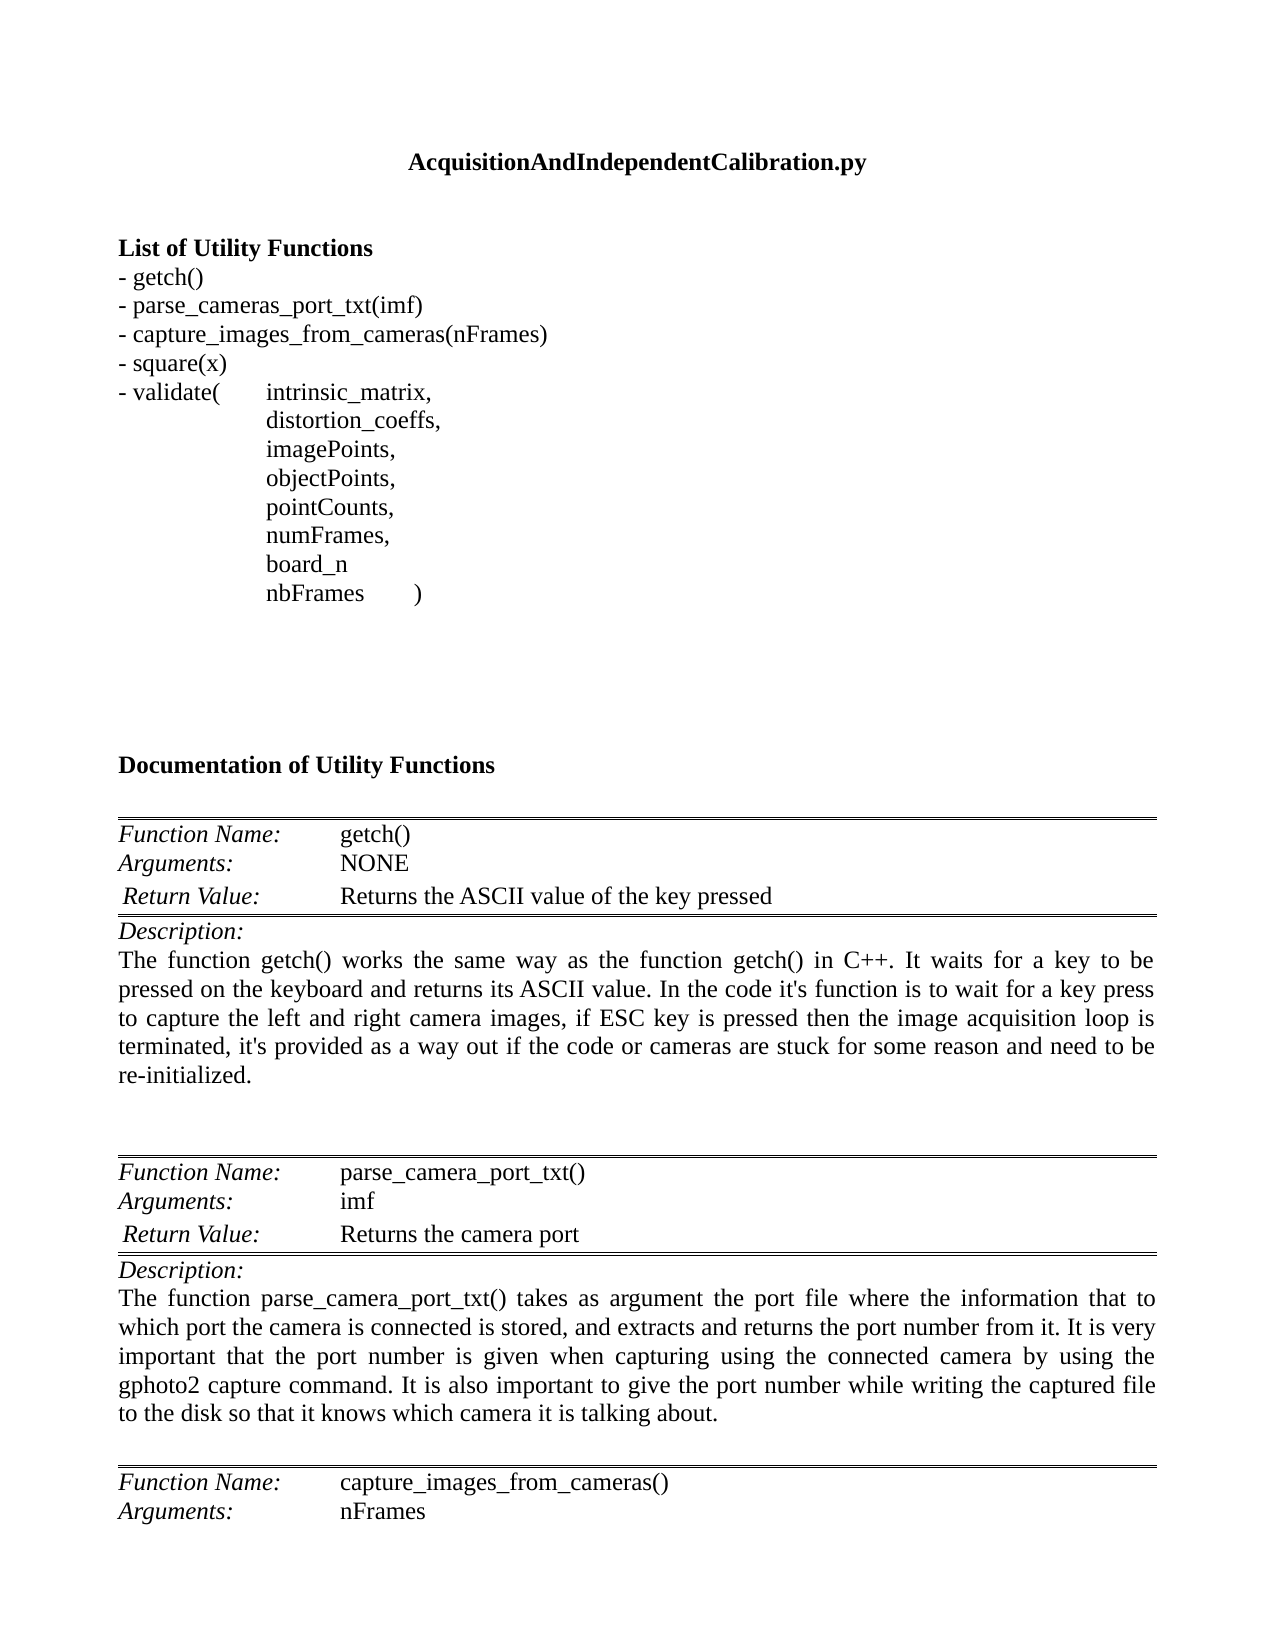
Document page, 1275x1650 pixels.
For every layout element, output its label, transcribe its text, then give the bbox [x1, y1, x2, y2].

text pointCounts, [118, 492, 1157, 521]
text Description: [118, 917, 1157, 945]
text Function Name: getch() [118, 820, 1157, 848]
text distortion_coeffs, [118, 406, 1157, 434]
text The function getch() works the same way as the function getch() in C++. It waits for a key to be pressed on the keyboard and returns its ASCII value. In the code it's function is to wait for a key press to capture the left and right camera images, if ESC key is pressed then the image acquisition loop is terminated, it's provided as a way out if the code or cameras are stuck for some reason and need to be re-initialized. [118, 945, 1157, 1089]
text Function Name: capture_images_from_cameras() [118, 1468, 1157, 1496]
text - square(x) [118, 348, 1157, 377]
text - parse_cameras_port_txt(imf) [118, 291, 1157, 319]
text Arguments: nFrames [118, 1496, 1157, 1524]
text objectPoints, [118, 463, 1157, 492]
text Arguments: NONE [118, 848, 1157, 877]
text - validate( intrinsic_matrix, [118, 377, 1157, 406]
text Arguments: imf [118, 1186, 1157, 1215]
text - capture_images_from_cameras(nFrames) [118, 319, 1157, 348]
text The function parse_camera_port_txt() takes as argument the port file where the information that to which port the camera is connected is stored, and extracts and returns the port number from it. It is very important that the port number is given when capturing using the connected camera by using the gphoto2 capture command. It is also important to give the port number while writing the captured file to the disk so that it knows which camera it is talking about. [118, 1283, 1157, 1427]
text Return Value: Returns the ASCII value of the key pressed [118, 877, 1157, 914]
text Return Value: Returns the camera port [118, 1215, 1157, 1252]
text board_n [118, 549, 1157, 578]
text Documentation of Utility Functions [118, 751, 1157, 779]
text nbFrames ) [118, 578, 1157, 607]
text - getch() [118, 262, 1157, 291]
text Function Name: parse_camera_port_txt() [118, 1158, 1157, 1186]
text List of Utility Functions [118, 233, 1157, 262]
text numFrames, [118, 521, 1157, 549]
text imagePoints, [118, 434, 1157, 463]
text Description: [118, 1256, 1157, 1283]
text AcquisitionAndIndependentCalibration.py [118, 147, 1157, 176]
